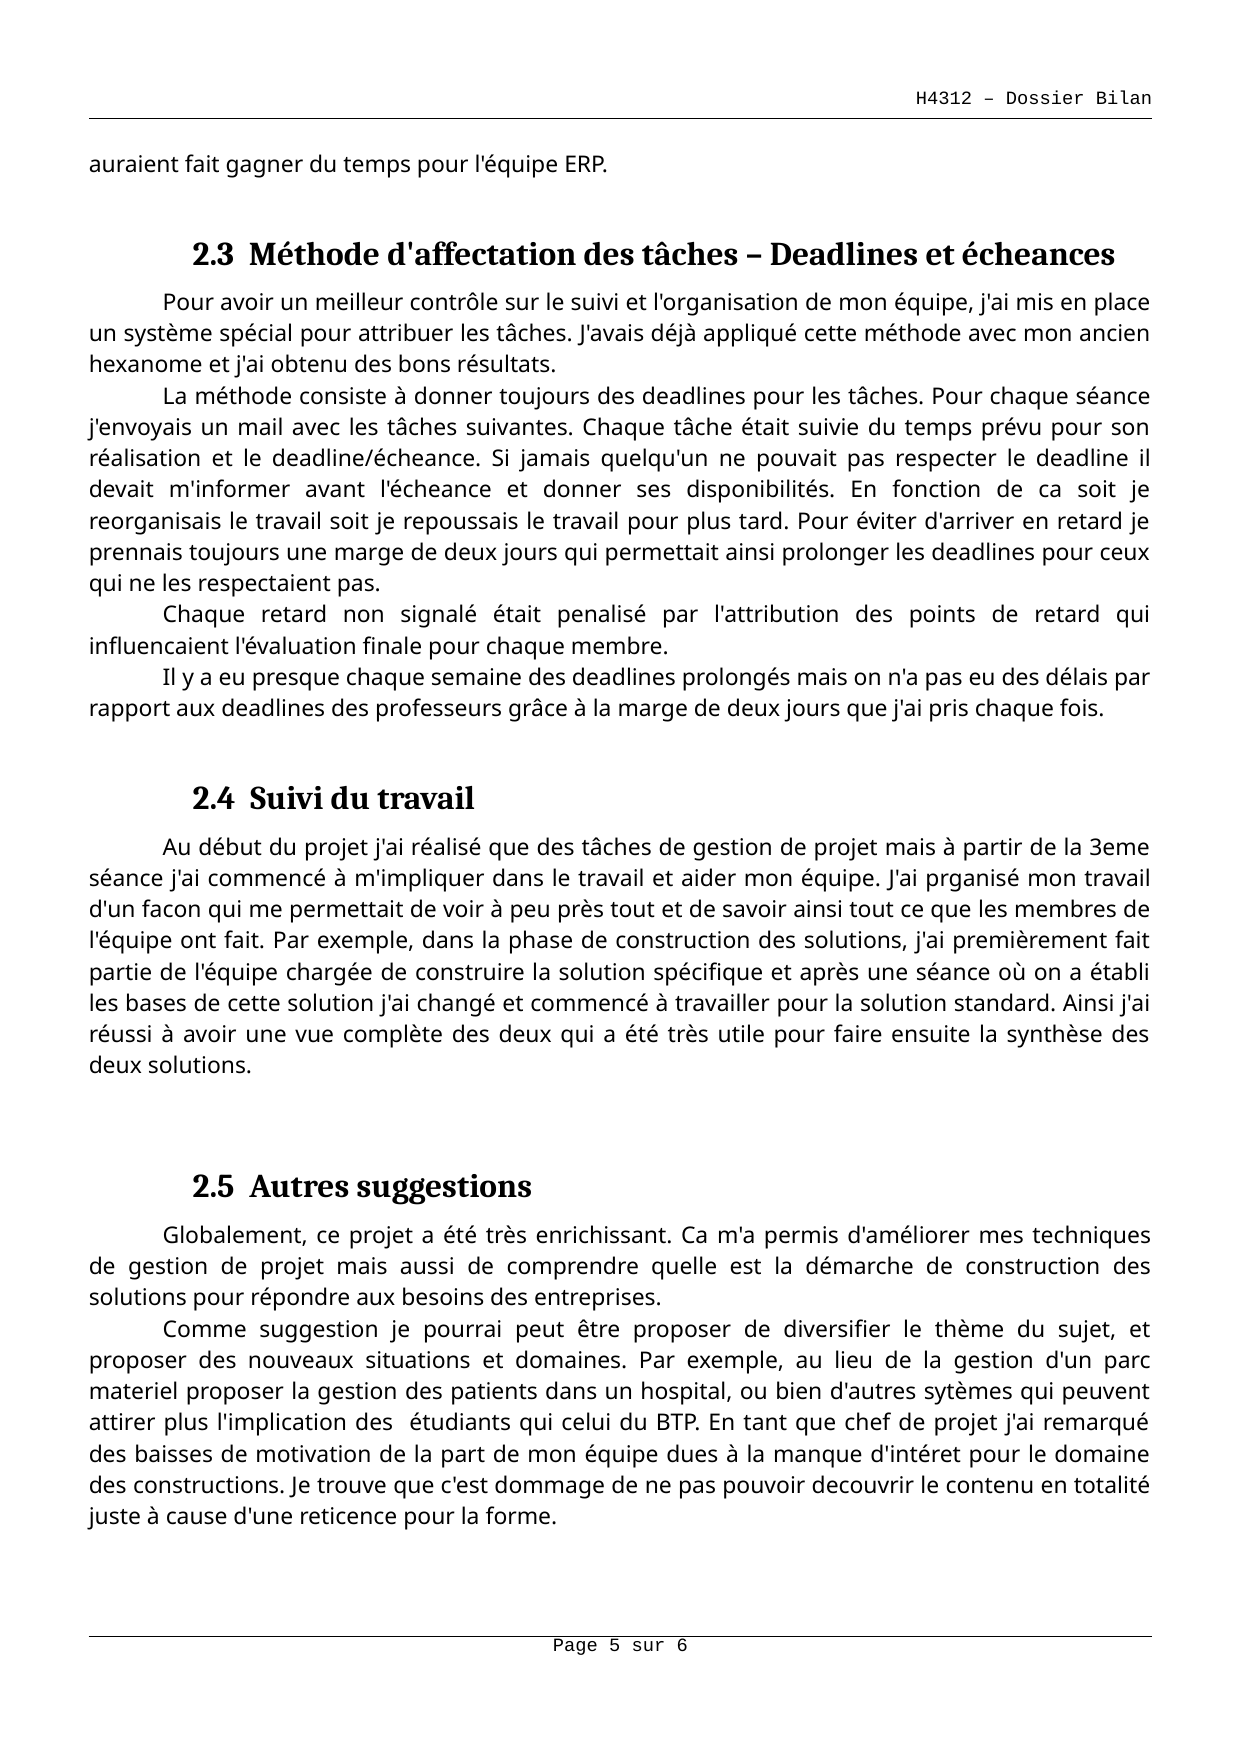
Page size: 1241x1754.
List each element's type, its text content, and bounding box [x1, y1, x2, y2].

subtitle Autres suggestions [133, 1168, 1152, 1206]
text Il y a eu presque chaque semaine des deadlines prolongés mais on n'a pas eu des délais par rapport aux deadlines des professeurs grâce à la marge de deux jours que j'ai pris chaque fois. [88, 661, 1152, 723]
text Comme suggestion je pourrai peut être proposer de diversifier le thème du sujet, et proposer des nouveaux situations et domaines. Par exemple, au lieu de la gestion d'un parc materiel proposer la gestion des patients dans un hospital, ou bien d'autres sytèmes qui peuvent attirer plus l'implication des étudiants qui celui du BTP. En tant que chef de projet j'ai remarqué des baisses de motivation de la part de mon équipe dues à la manque d'intéret pour le domaine des constructions. Je trouve que c'est dommage de ne pas pouvoir decouvrir le contenu en totalité juste à cause d'une reticence pour la forme. [88, 1312, 1152, 1531]
text auraient fait gagner du temps pour l'équipe ERP. [88, 147, 1152, 179]
text Globalement, ce projet a été très enrichissant. Ca m'a permis d'améliorer mes techniques de gestion de projet mais aussi de comprendre quelle est la démarche de construction des solutions pour répondre aux besoins des entreprises. [88, 1219, 1152, 1312]
text Pour avoir un meilleur contrôle sur le suivi et l'organisation de mon équipe, j'ai mis en place un système spécial pour attribuer les tâches. J'avais déjà appliqué cette méthode avec mon ancien hexanome et j'ai obtenu des bons résultats. [88, 286, 1152, 379]
text La méthode consiste à donner toujours des deadlines pour les tâches. Pour chaque séance j'envoyais un mail avec les tâches suivantes. Chaque tâche était suivie du temps prévu pour son réalisation et le deadline/écheance. Si jamais quelqu'un ne pouvait pas respecter le deadline il devait m'informer avant l'écheance et donner ses disponibilités. En fonction de ca soit je reorganisais le travail soit je repoussais le travail pour plus tard. Pour éviter d'arriver en retard je prennais toujours une marge de deux jours qui permettait ainsi prolonger les deadlines pour ceux qui ne les respectaient pas. [88, 379, 1152, 598]
text Au début du projet j'ai réalisé que des tâches de gestion de projet mais à partir de la 3eme séance j'ai commencé à m'impliquer dans le travail et aider mon équipe. J'ai prganisé mon travail d'un facon qui me permettait de voir à peu près tout et de savoir ainsi tout ce que les membres de l'équipe ont fait. Par exemple, dans la phase de construction des solutions, j'ai premièrement fait partie de l'équipe chargée de construire la solution spécifique et après une séance où on a établi les bases de cette solution j'ai changé et commencé à travailler pour la solution standard. Ainsi j'ai réussi à avoir une vue complète des deux qui a été très utile pour faire ensuite la synthèse des deux solutions. [88, 830, 1152, 1080]
subtitle Méthode d'affectation des tâches – Deadlines et écheances [133, 235, 1152, 273]
subtitle Suivi du travail [133, 779, 1152, 818]
text Chaque retard non signalé était penalisé par l'attribution des points de retard qui influencaient l'évaluation finale pour chaque membre. [88, 598, 1152, 661]
